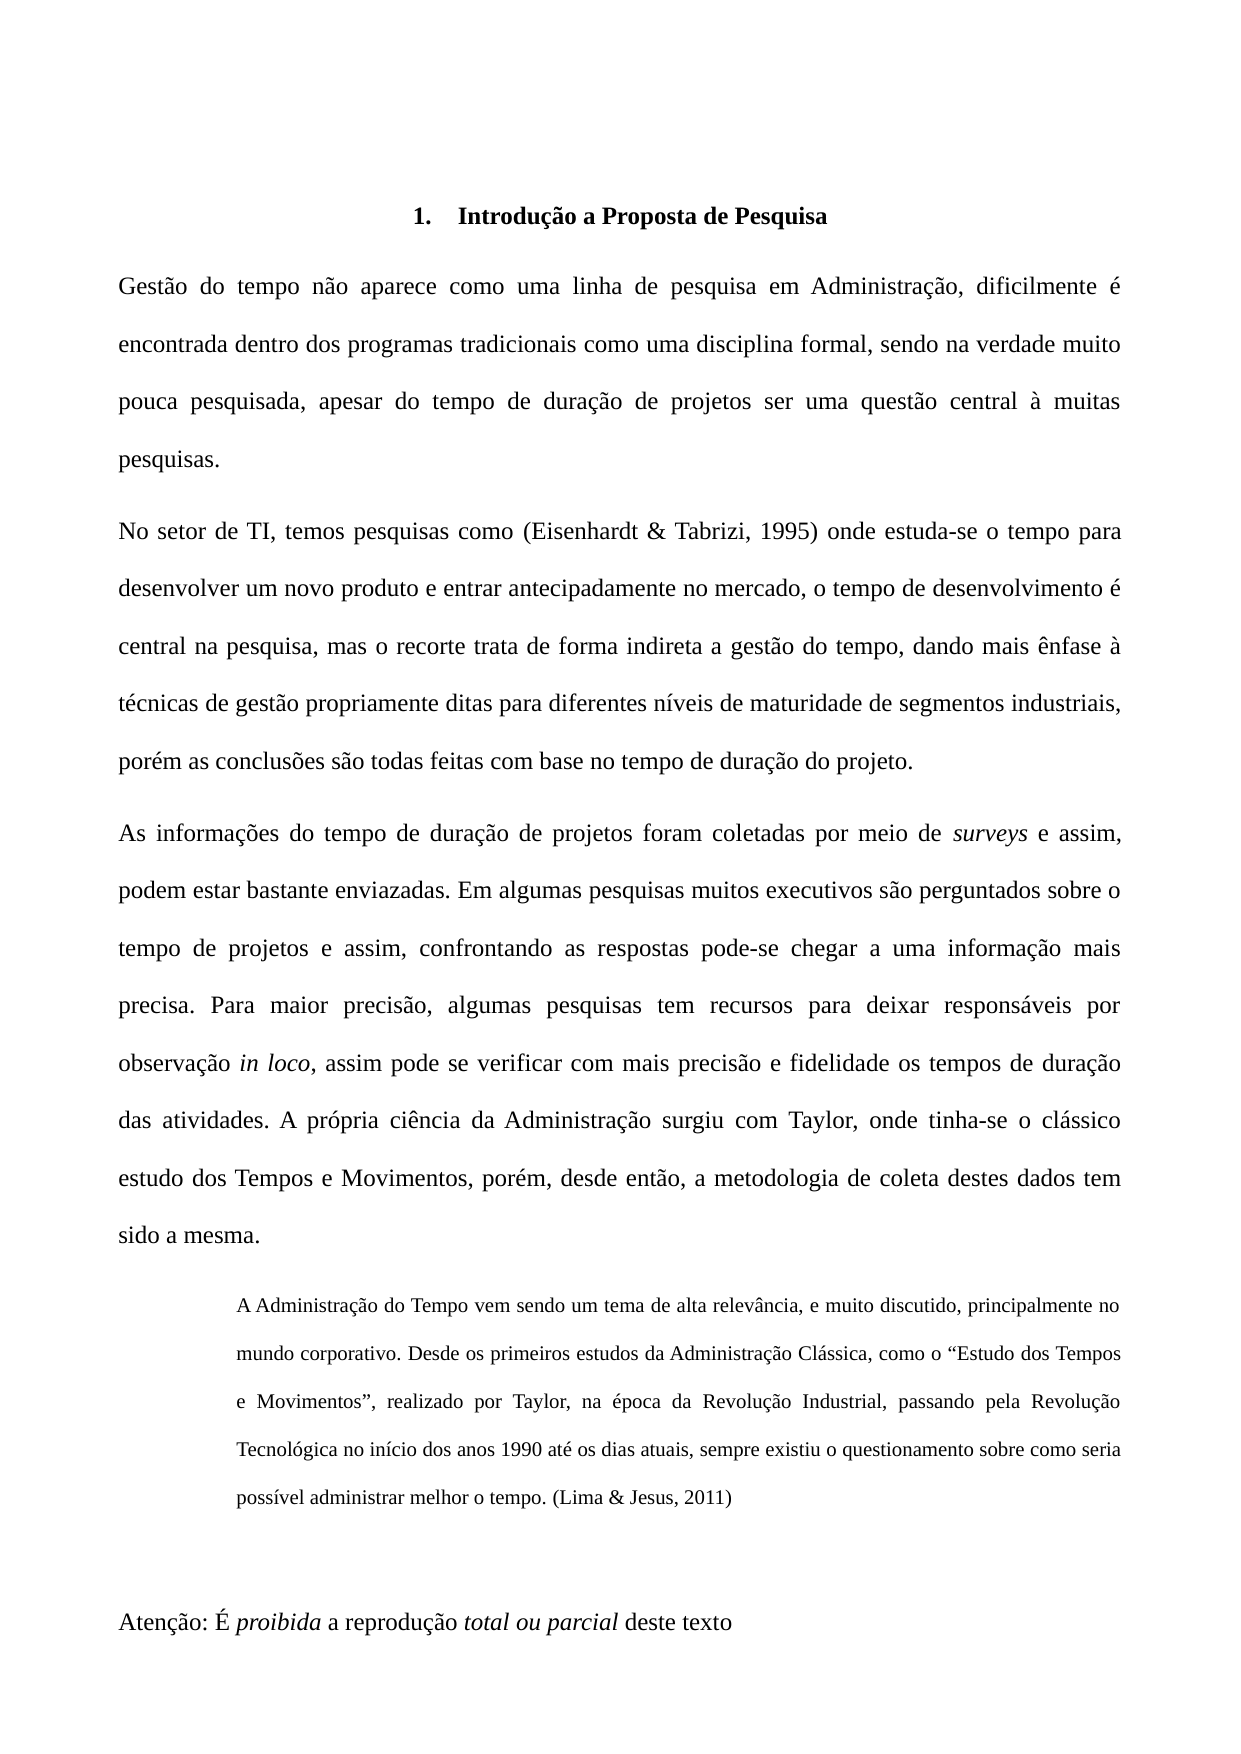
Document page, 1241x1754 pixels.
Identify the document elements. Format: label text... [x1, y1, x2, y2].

text As informações do tempo de duração de projetos foram coletadas por meio de surveys e assim, podem estar bastante enviazadas. Em algumas pesquisas muitos executivos são perguntados sobre o tempo de projetos e assim, confrontando as respostas pode-se chegar a uma informação mais precisa. Para maior precisão, algumas pesquisas tem recursos para deixar responsáveis por observação in loco, assim pode se verificar com mais precisão e fidelidade os tempos de duração das atividades. A própria ciência da Administração surgiu com Taylor, onde tinha-se o clássico estudo dos Tempos e Movimentos, porém, desde então, a metodologia de coleta destes dados tem sido a mesma. [118, 818, 1122, 1249]
text Gestão do tempo não aparece como uma linha de pesquisa em Administração, dificilmente é encontrada dentro dos programas tradicionais como uma disciplina formal, sendo na verdade muito pouca pesquisada, apesar do tempo de duração de projetos ser uma questão central à muitas pesquisas. [118, 271, 1122, 473]
text No setor de TI, temos pesquisas como (Eisenhardt & Tabrizi, 1995) onde estuda-se o tempo para desenvolver um novo produto e entrar antecipadamente no mercado, o tempo de desenvolvimento é central na pesquisa, mas o recorte trata de forma indireta a gestão do tempo, dando mais ênfase à técnicas de gestão propriamente ditas para diferentes níveis de maturidade de segmentos industriais, porém as conclusões são todas feitas com base no tempo de duração do projeto. [118, 516, 1122, 775]
text A Administração do Tempo vem sendo um tema de alta relevância, e muito discutido, principalmente no mundo corporativo. Desde os primeiros estudos da Administração Clássica, como o “Estudo dos Tempos e Movimentos”, realizado por Taylor, na época da Revolução Industrial, passando pela Revolução Tecnológica no início dos anos 1990 até os dias atuais, sempre existiu o questionamento sobre como seria possível administrar melhor o tempo. (Lima & Jesus, 2011) [236, 1293, 1122, 1509]
subtitle Introdução a Proposta de Pesquisa [118, 201, 1122, 230]
